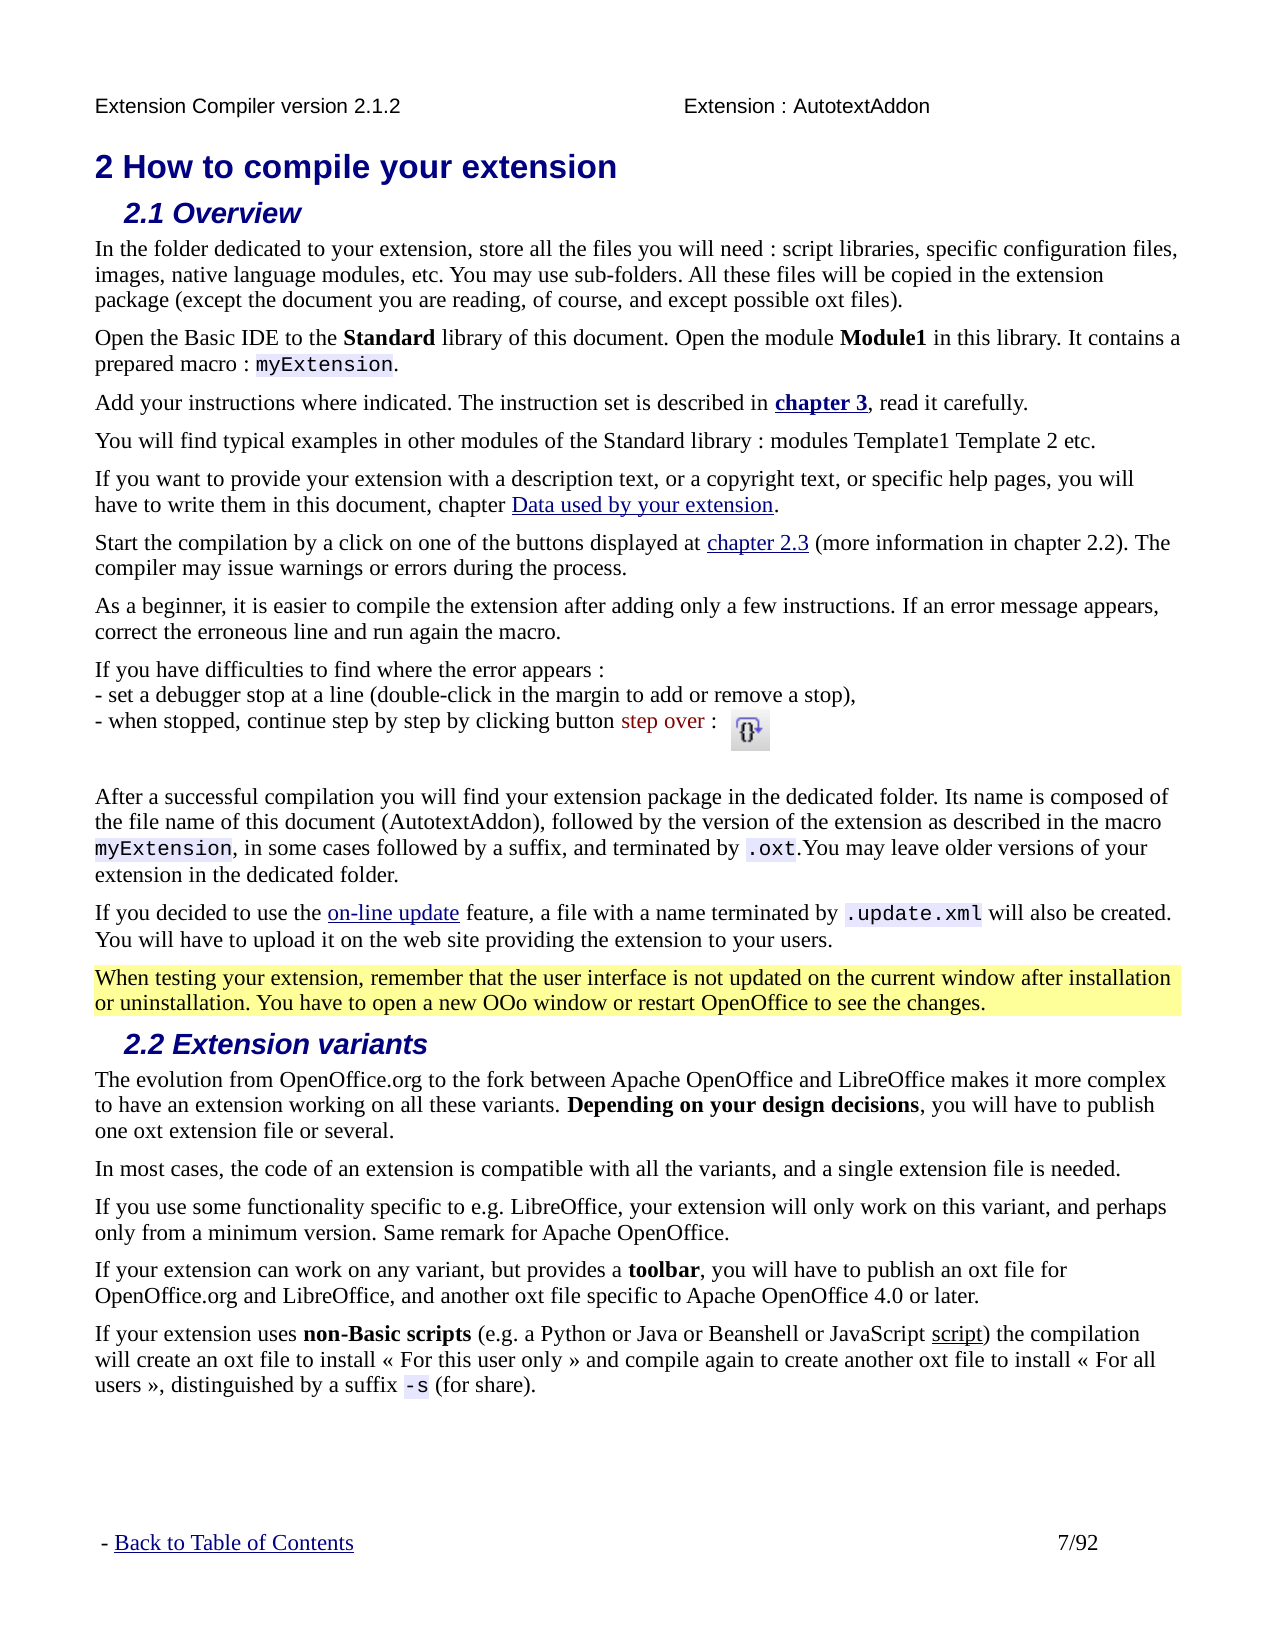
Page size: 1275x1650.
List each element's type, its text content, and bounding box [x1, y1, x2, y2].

subtitle Overview [124, 197, 1181, 230]
text If you use some functionality specific to e.g. LibreOffice, your extension will only work on this variant, and perhaps only from a minimum version. Same remark for Apache OpenOffice. [94, 1194, 1181, 1245]
text In most cases, the code of an extension is compatible with all the variants, and a single extension file is needed. [94, 1156, 1181, 1181]
picture [731, 709, 770, 751]
text If you have difficulties to find where the error appears : - set a debugger stop at a line (double-click in the margin to add or remove a stop), - when stopped, continue step by step by clicking button step over : [94, 657, 1181, 733]
text After a successful compilation you will find your extension package in the dedicated folder. Its name is composed of the file name of this document (AutotextAddon), followed by the version of the extension as described in the macro myExtension, in some cases followed by a suffix, and terminated by .oxt.You may leave older versions of your extension in the dedicated folder. [94, 784, 1181, 887]
text The evolution from OpenOffice.org to the fork between Apache OpenOffice and LibreOffice makes it more complex to have an extension working on all these variants. Depending on your design decisions, you will have to publish one oxt extension file or several. [94, 1067, 1181, 1143]
subtitle How to compile your extension [94, 147, 1181, 185]
text In the folder dedicated to your extension, store all the files you will need : script libraries, specific configuration files, images, native language modules, etc. You may use sub-folders. All these files will be copied in the extension package (except the document you are reading, of course, and except possible oxt files). [94, 236, 1181, 312]
text Add your instructions where indicated. The instruction set is described in chapter 3, read it carefully. [94, 390, 1181, 416]
text Start the compilation by a click on one of the buttons displayed at chapter 2.3 (more information in chapter 2.2). The compiler may issue warnings or errors during the process. [94, 529, 1181, 581]
text If your extension can work on any variant, but provides a toolbar, you will have to publish an oxt file for OpenOffice.org and LibreOffice, and another oxt file specific to Apache OpenOffice 4.0 or later. [94, 1257, 1181, 1308]
text You will find typical examples in other modules of the Standard library : modules Template1 Template 2 etc. [94, 428, 1181, 453]
text Open the Basic IDE to the Standard library of this document. Open the module Module1 in this library. It contains a prepared macro : myExtension. [94, 325, 1181, 377]
text If you want to provide your extension with a description text, or a copyright text, or specific help pages, you will have to write them in this document, chapter Data used by your extension. [94, 466, 1181, 517]
subtitle Extension variants [124, 1028, 1181, 1061]
text As a beginner, it is easier to compile the extension after adding only a few instructions. If an error message appears, correct the erroneous line and run again the macro. [94, 593, 1181, 644]
text When testing your extension, remember that the user interface is not updated on the current window after installation or uninstallation. You have to open a new OOo window or restart OpenOffice to see the changes. [94, 965, 1181, 1016]
text If you decided to use the on-line update feature, a file with a name terminated by .update.xml will also be created. You will have to upload it on the web site providing the extension to your users. [94, 900, 1181, 952]
text If your extension uses non-Basic scripts (e.g. a Python or Java or Beanshell or JavaScript script) the compilation will create an oxt file to install « For this user only » and compile again to create another oxt file to install « For all users », distinguished by a suffix -s (for share). [94, 1321, 1181, 1399]
